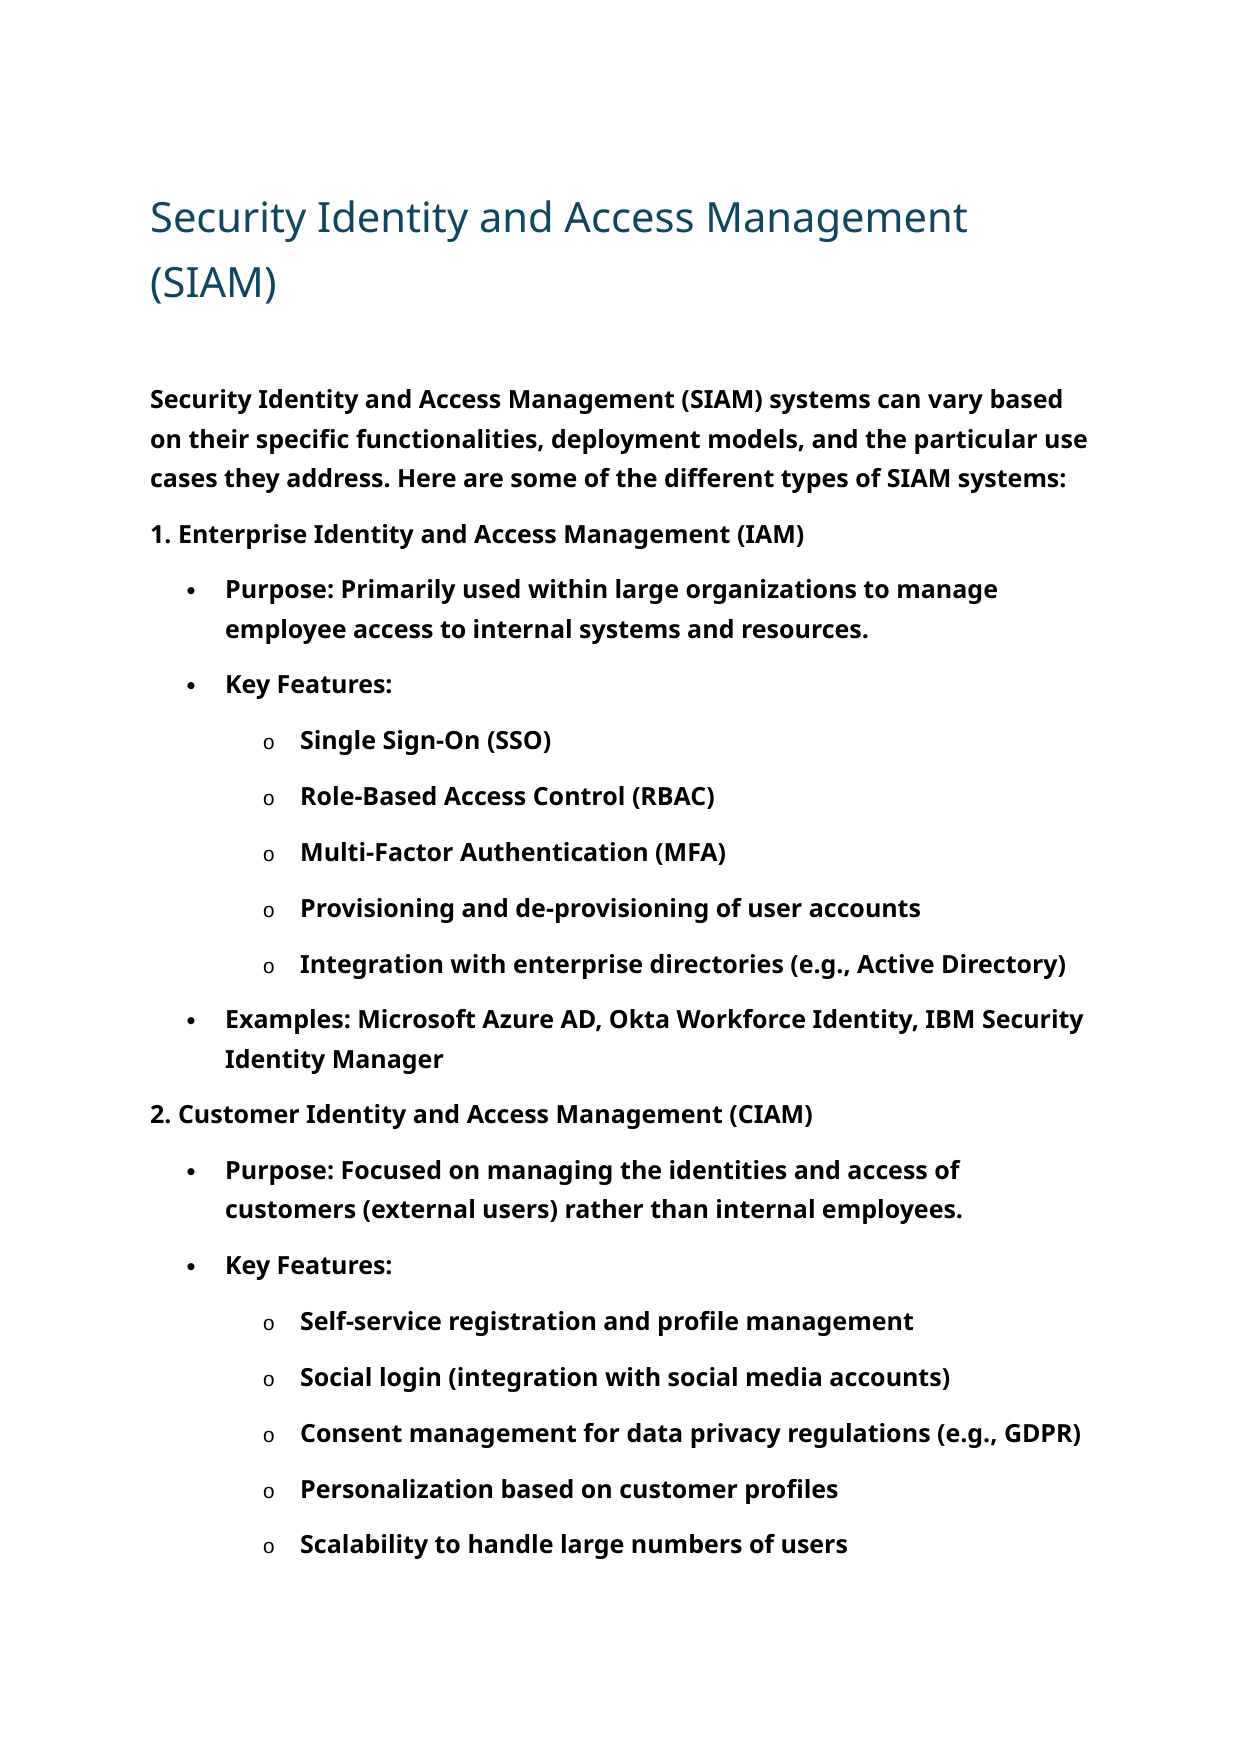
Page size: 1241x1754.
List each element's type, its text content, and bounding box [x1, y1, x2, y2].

list Single Sign-On (SSO) [262, 723, 1090, 757]
list Integration with enterprise directories (e.g., Active Directory) [262, 946, 1090, 980]
subtitle Security Identity and Access Management (SIAM) [150, 187, 1090, 309]
list Role-Based Access Control (RBAC) [262, 779, 1090, 813]
list Key Features: [187, 667, 1090, 701]
list Examples: Microsoft Azure AD, Okta Workforce Identity, IBM Security Identity Manager [187, 1002, 1090, 1075]
text 2. Customer Identity and Access Management (CIAM) [150, 1097, 1090, 1131]
list Social login (integration with social media accounts) [262, 1359, 1090, 1394]
list Personalization based on customer profiles [262, 1471, 1090, 1505]
list Provisioning and de-provisioning of user accounts [262, 890, 1090, 924]
list Key Features: [187, 1248, 1090, 1282]
list Purpose: Focused on managing the identities and access of customers (external users) rather than internal employees. [187, 1153, 1090, 1226]
list Purpose: Primarily used within large organizations to manage employee access to internal systems and resources. [187, 572, 1090, 645]
list Consent management for data privacy regulations (e.g., GDPR) [262, 1415, 1090, 1449]
text 1. Enterprise Identity and Access Management (IAM) [150, 516, 1090, 550]
text Security Identity and Access Management (SIAM) systems can vary based on their specific functionalities, deployment models, and the particular use cases they address. Here are some of the different types of SIAM systems: [150, 382, 1090, 494]
list Scalability to handle large numbers of users [262, 1527, 1090, 1561]
list Self-service registration and profile management [262, 1304, 1090, 1338]
list Multi-Factor Authentication (MFA) [262, 834, 1090, 869]
